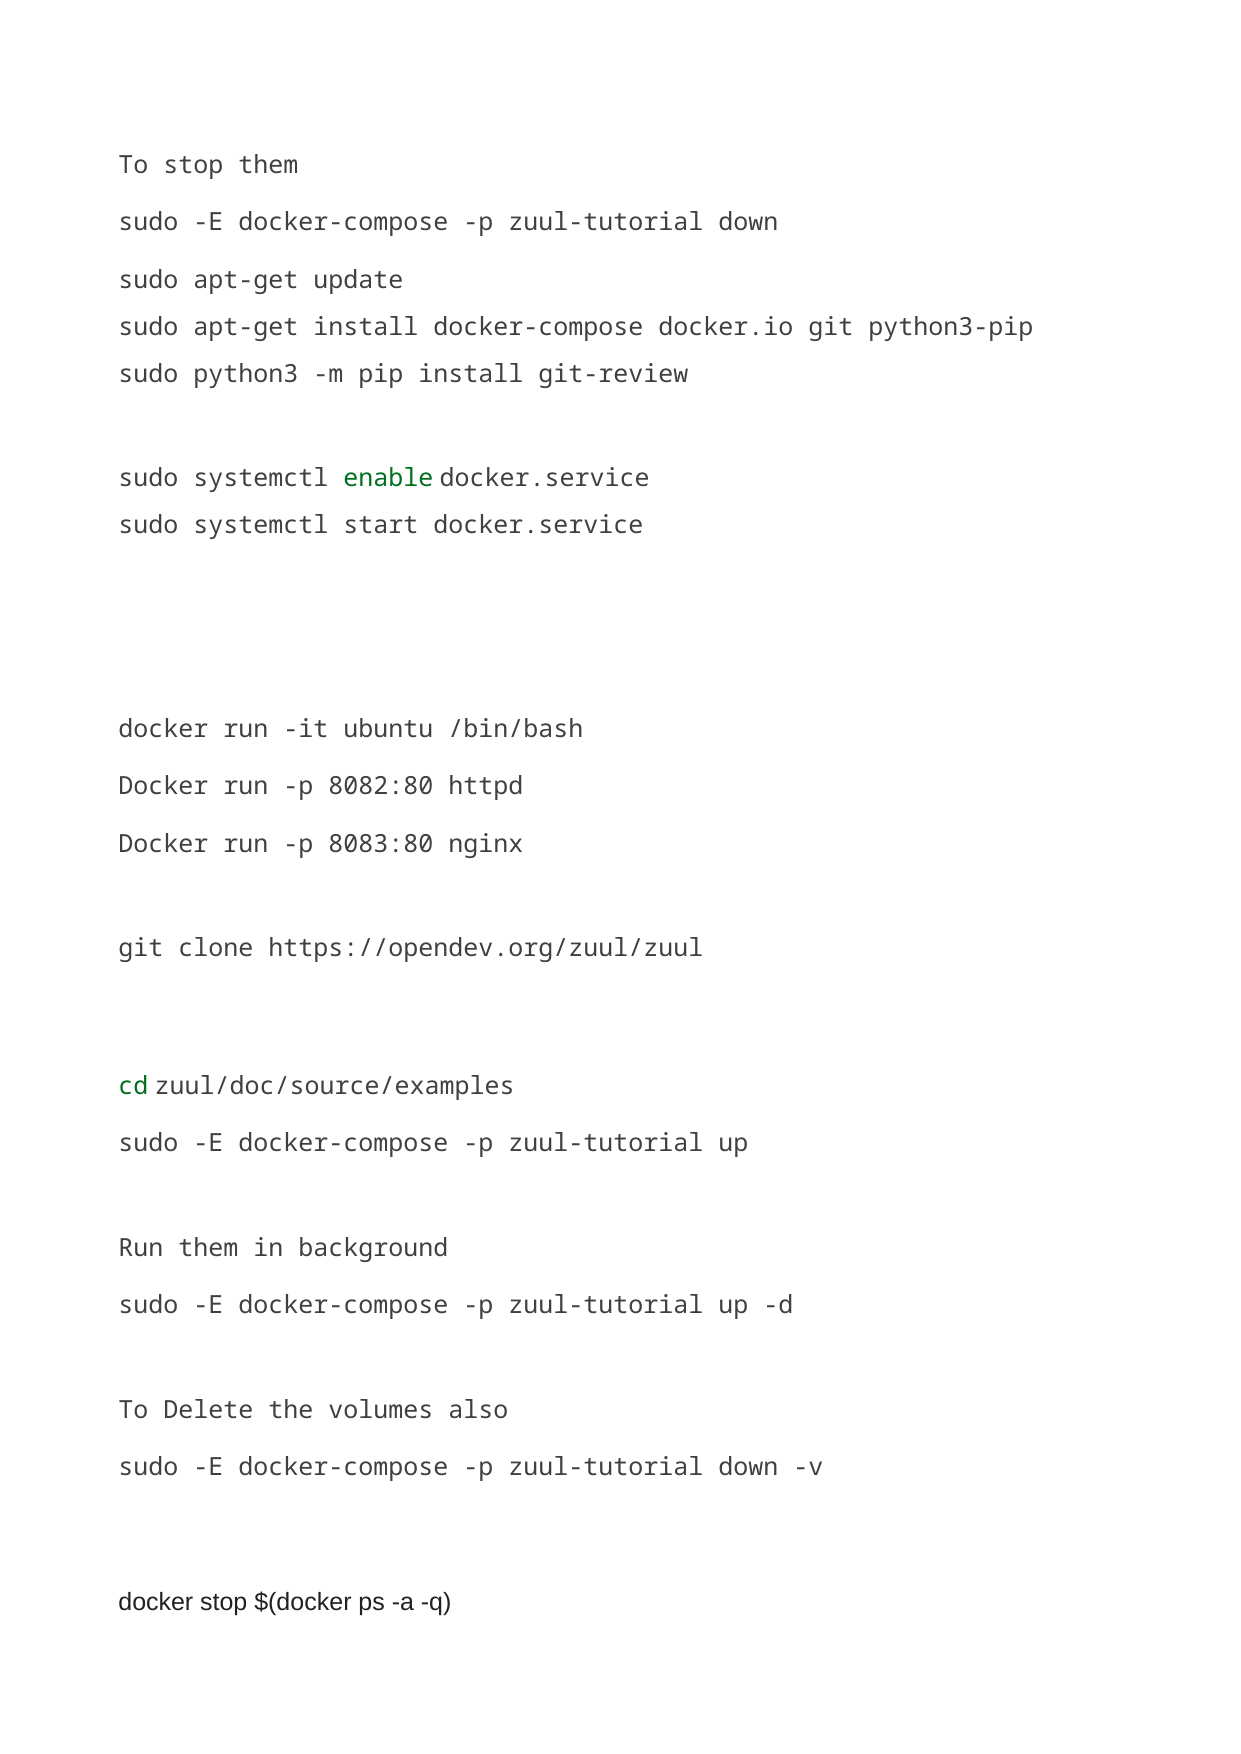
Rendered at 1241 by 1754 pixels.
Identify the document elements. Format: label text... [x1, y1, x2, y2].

text sudo apt-get update [118, 261, 1122, 295]
text docker run -it ubuntu /bin/bash [118, 711, 1122, 745]
text git clone https://opendev.org/zuul/zuul [118, 930, 1122, 964]
text sudo -E docker-compose -p zuul-tutorial up -d [118, 1287, 1122, 1321]
text Run them in background [118, 1230, 1122, 1264]
text cd zuul/doc/source/examples [118, 1068, 1122, 1102]
text To Delete the volumes also [118, 1392, 1122, 1426]
text sudo systemctl enable docker.service [118, 460, 1122, 494]
text To stop them [118, 147, 1122, 181]
text Docker run -p 8083:80 nginx [118, 825, 1122, 859]
text sudo python3 -m pip install git-review [118, 355, 1122, 389]
text sudo -E docker-compose -p zuul-tutorial down -v [118, 1449, 1122, 1483]
text sudo systemctl start docker.service [118, 507, 1122, 541]
text sudo -E docker-compose -p zuul-tutorial up [118, 1125, 1122, 1159]
text Docker run -p 8082:80 httpd [118, 768, 1122, 802]
text sudo -E docker-compose -p zuul-tutorial down [118, 204, 1122, 238]
text docker stop $(docker ps -a -q) [118, 1587, 1122, 1616]
text sudo apt-get install docker-compose docker.io git python3-pip [118, 308, 1122, 342]
